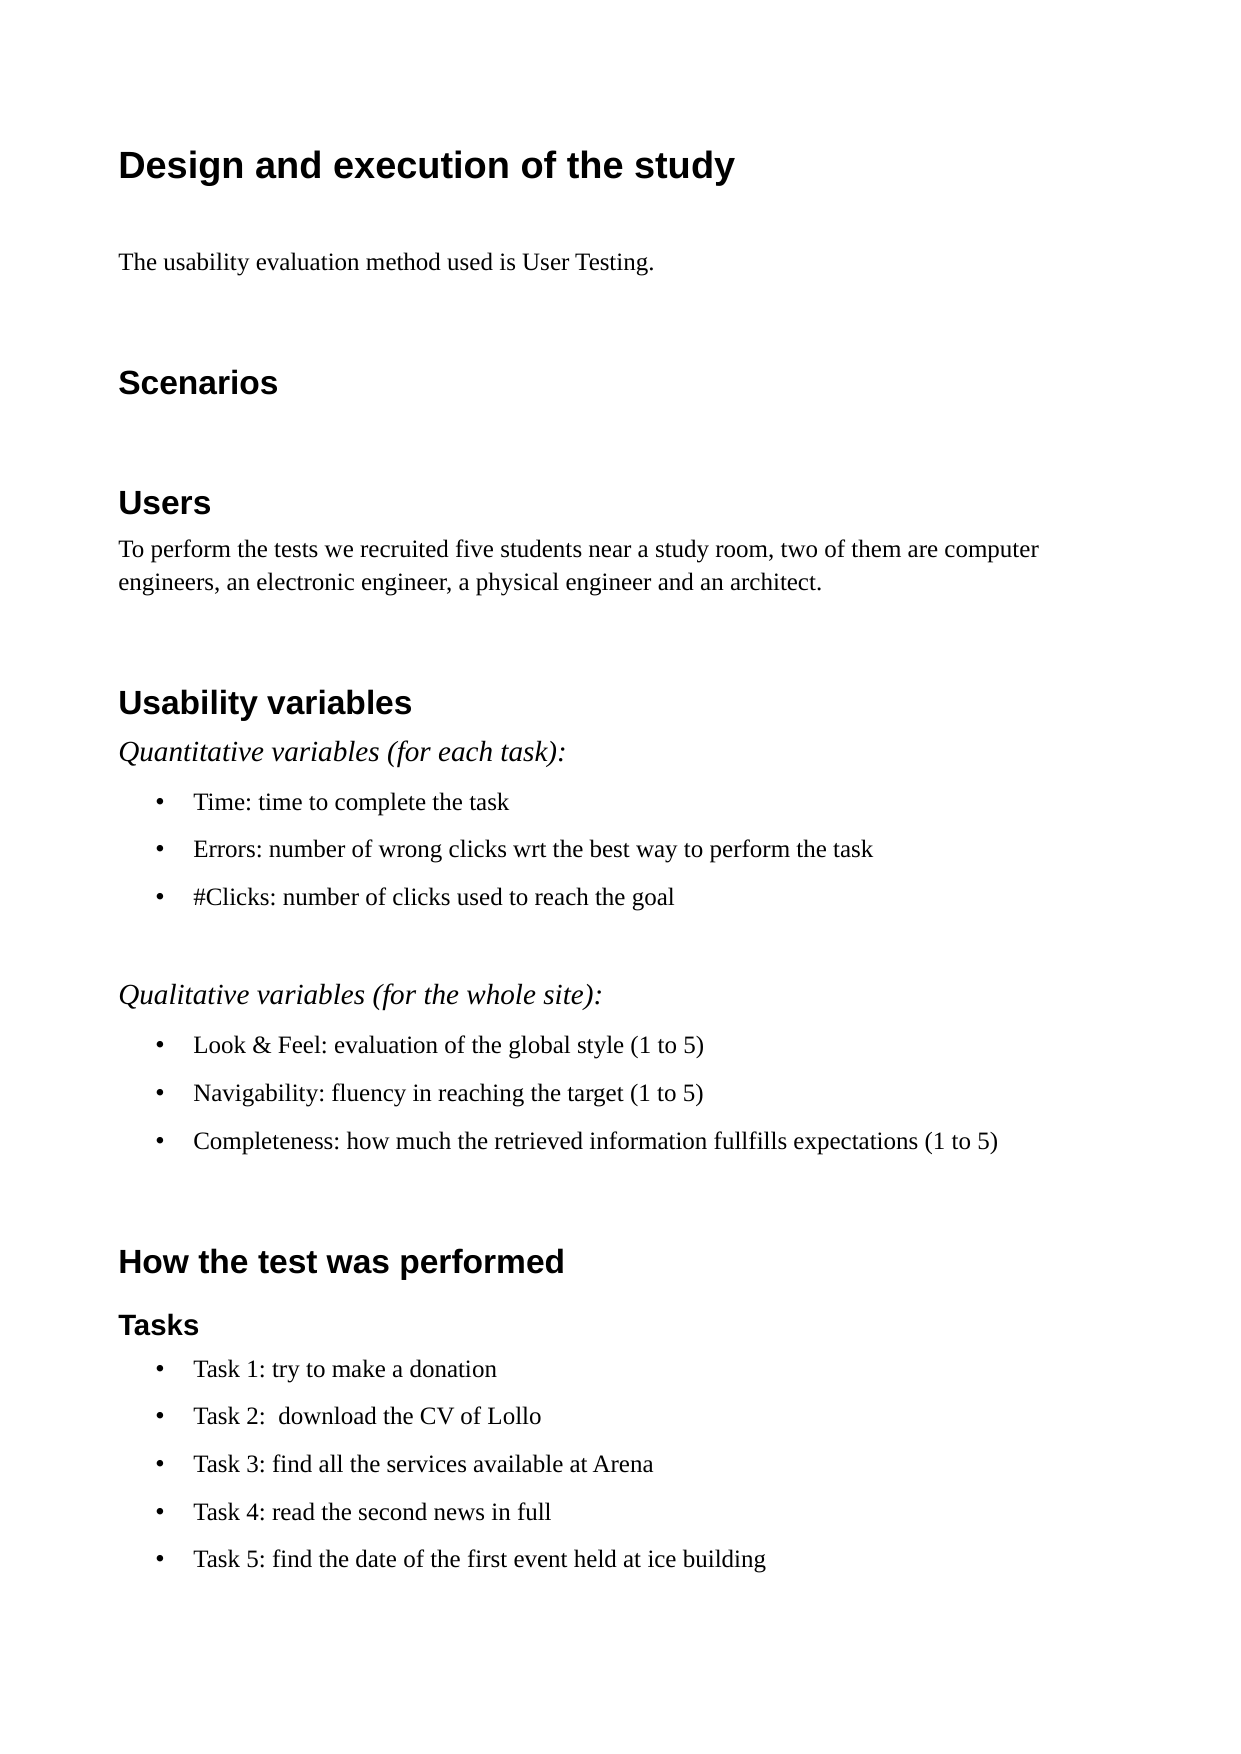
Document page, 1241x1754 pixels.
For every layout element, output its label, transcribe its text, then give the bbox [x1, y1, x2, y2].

subtitle Usability variables [118, 683, 1122, 721]
list Task 5: find the date of the first event held at ice building [156, 1544, 1122, 1573]
list Task 4: read the second news in full [156, 1497, 1122, 1525]
text Qualitative variables (for the whole site): [118, 977, 1122, 1011]
subtitle How the test was performed [118, 1242, 1122, 1280]
list #Clicks: number of clicks used to reach the goal [156, 882, 1122, 911]
list Time: time to complete the task [156, 787, 1122, 816]
list Navigability: fluency in reaching the target (1 to 5) [156, 1078, 1122, 1107]
list Task 2: download the CV of Lollo [156, 1401, 1122, 1430]
list Task 3: find all the services available at Arena [156, 1449, 1122, 1478]
text To perform the tests we recruited five students near a study room, two of them are computer engineers, an electronic engineer, a physical engineer and an architect. [118, 534, 1122, 595]
list Completeness: how much the retrieved information fullfills expectations (1 to 5) [156, 1126, 1122, 1154]
text The usability evaluation method used is User Testing. [118, 247, 1122, 276]
list Task 1: try to make a donation [156, 1354, 1122, 1382]
subtitle Scenarios [118, 363, 1122, 402]
list Errors: number of wrong clicks wrt the best way to perform the task [156, 834, 1122, 863]
subtitle Tasks [118, 1307, 1122, 1341]
subtitle Users [118, 482, 1122, 521]
subtitle Design and execution of the study [118, 143, 1122, 187]
list Look & Feel: evaluation of the global style (1 to 5) [156, 1031, 1122, 1059]
text Quantitative variables (for each task): [118, 734, 1122, 767]
